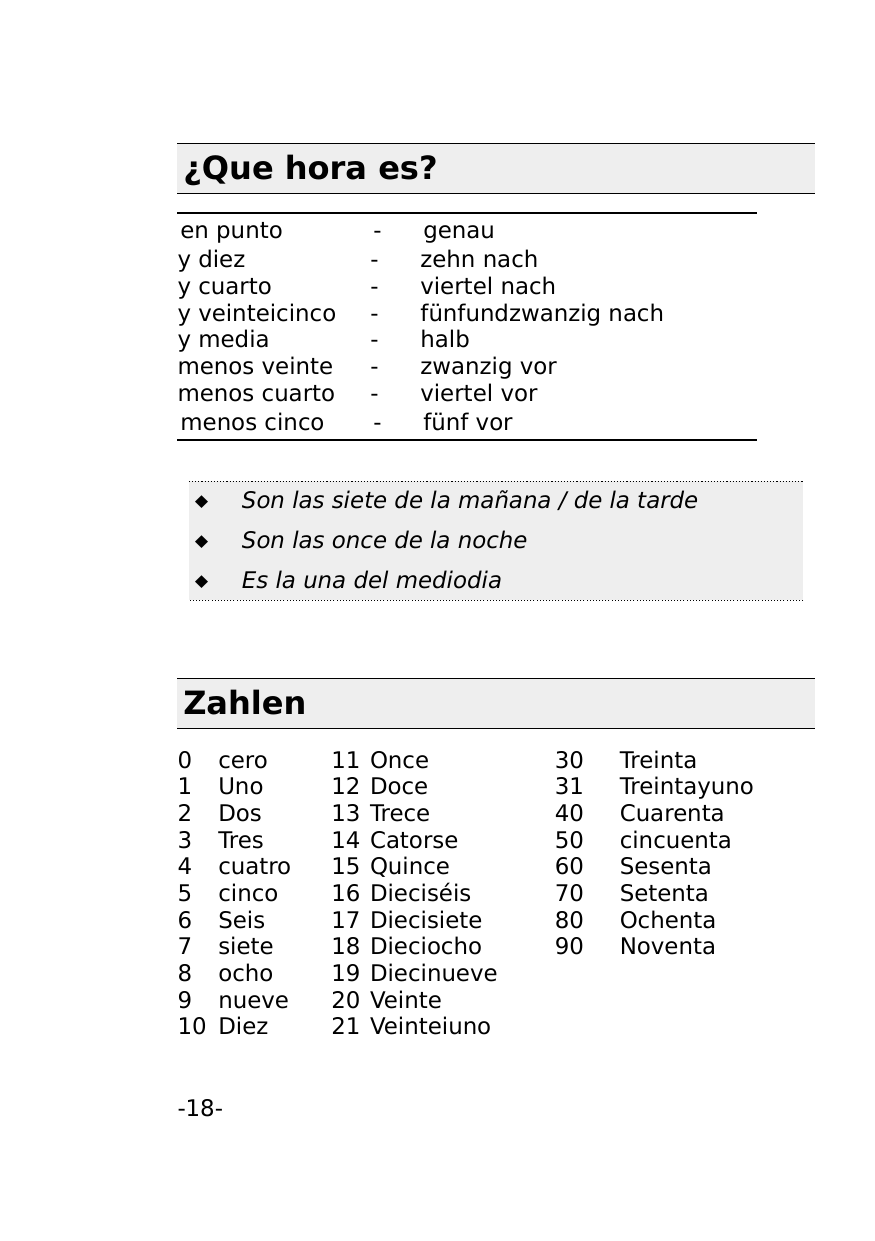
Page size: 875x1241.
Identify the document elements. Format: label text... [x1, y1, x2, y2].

table_header Once [370, 747, 500, 773]
table_cell 20 [331, 987, 370, 1013]
table_cell Quince [370, 854, 500, 880]
table_header 30 [555, 747, 619, 773]
table_cell Dos [218, 800, 302, 827]
table_cell [500, 1014, 554, 1040]
table_header [302, 747, 331, 773]
table_cell [302, 800, 331, 827]
table_cell 6 [177, 907, 218, 933]
list Son las siete de la mañana / de la tarde [189, 481, 803, 514]
table_cell Noventa [620, 934, 756, 960]
table_cell - [370, 406, 420, 439]
table_cell siete [218, 934, 302, 960]
table_cell ocho [218, 960, 302, 987]
subtitle ¿Que hora es? [177, 144, 815, 193]
table_cell [302, 774, 331, 800]
table_cell 21 [331, 1014, 370, 1040]
table_cell viertel vor [420, 380, 757, 406]
table_cell Trece [370, 800, 500, 827]
table_cell 12 [331, 774, 370, 800]
table_cell [555, 1014, 619, 1040]
table_cell [500, 960, 554, 987]
table_cell zwanzig vor [420, 353, 757, 380]
table_cell 15 [331, 854, 370, 880]
table_cell [500, 854, 554, 880]
table_cell Setenta [620, 880, 756, 907]
table_cell Uno [218, 774, 302, 800]
table_cell [620, 1014, 756, 1040]
table_cell menos cinco [177, 406, 370, 439]
table_cell 17 [331, 907, 370, 933]
table_cell Seis [218, 907, 302, 933]
table_cell 70 [555, 880, 619, 907]
table_cell cuatro [218, 854, 302, 880]
table_cell Diecinueve [370, 960, 500, 987]
table_cell fünfundzwanzig nach [420, 300, 757, 326]
table_cell [500, 987, 554, 1013]
table_cell - [370, 353, 420, 380]
table_cell 1 [177, 774, 218, 800]
table_cell cincuenta [620, 827, 756, 853]
table_cell Dieciséis [370, 880, 500, 907]
table_cell 8 [177, 960, 218, 987]
table_cell [500, 800, 554, 827]
table_cell Ochenta [620, 907, 756, 933]
table_header en punto [177, 214, 370, 246]
table_cell Diez [218, 1014, 302, 1040]
table_cell [302, 827, 331, 853]
table_cell Catorse [370, 827, 500, 853]
table_cell [302, 987, 331, 1013]
table_cell [555, 960, 619, 987]
table_cell cinco [218, 880, 302, 907]
table_cell nueve [218, 987, 302, 1013]
table_cell [302, 960, 331, 987]
table_cell Sesenta [620, 854, 756, 880]
table_cell Veinte [370, 987, 500, 1013]
list Es la una del mediodia [189, 561, 803, 600]
table_cell Cuarenta [620, 800, 756, 827]
table_cell halb [420, 326, 757, 353]
table_cell 3 [177, 827, 218, 853]
table_cell Tres [218, 827, 302, 853]
table_cell - [370, 300, 420, 326]
table_cell fünf vor [420, 406, 757, 439]
table_cell 80 [555, 907, 619, 933]
table_cell Diecisiete [370, 907, 500, 933]
table_cell y cuarto [177, 273, 370, 300]
table_cell [620, 987, 756, 1013]
table_cell Dieciocho [370, 934, 500, 960]
table_cell [620, 960, 756, 987]
table_cell [302, 907, 331, 933]
table_cell viertel nach [420, 273, 757, 300]
table_header genau [420, 214, 757, 246]
table_cell 19 [331, 960, 370, 987]
table_cell [302, 854, 331, 880]
table_cell Treintayuno [620, 774, 756, 800]
table_header Treinta [620, 747, 756, 773]
table_cell menos veinte [177, 353, 370, 380]
table_cell 2 [177, 800, 218, 827]
table_cell zehn nach [420, 246, 757, 273]
list Son las once de la noche [189, 521, 803, 554]
table_cell [302, 1014, 331, 1040]
table_cell [555, 987, 619, 1013]
table_cell 40 [555, 800, 619, 827]
table_cell 5 [177, 880, 218, 907]
table_cell y veinteicinco [177, 300, 370, 326]
table_cell - [370, 326, 420, 353]
table_header 11 [331, 747, 370, 773]
table_cell Doce [370, 774, 500, 800]
table_cell - [370, 380, 420, 406]
subtitle Zahlen [177, 679, 815, 728]
table_cell [500, 907, 554, 933]
table_cell [302, 934, 331, 960]
table_cell 60 [555, 854, 619, 880]
table_header 0 [177, 747, 218, 773]
table_cell 50 [555, 827, 619, 853]
table_cell [500, 934, 554, 960]
table_cell 16 [331, 880, 370, 907]
table_cell 18 [331, 934, 370, 960]
table_cell y diez [177, 246, 370, 273]
table_header cero [218, 747, 302, 773]
table_cell 14 [331, 827, 370, 853]
table_cell Veinteiuno [370, 1014, 500, 1040]
table_cell 10 [177, 1014, 218, 1040]
table_cell 13 [331, 800, 370, 827]
table_cell [500, 774, 554, 800]
table_cell menos cuarto [177, 380, 370, 406]
table_cell 9 [177, 987, 218, 1013]
table_cell 4 [177, 854, 218, 880]
table_cell [500, 880, 554, 907]
table_cell - [370, 246, 420, 273]
table_cell 31 [555, 774, 619, 800]
table_cell - [370, 273, 420, 300]
table_cell [302, 880, 331, 907]
table_cell 90 [555, 934, 619, 960]
table_cell 7 [177, 934, 218, 960]
table_cell y media [177, 326, 370, 353]
table_header - [370, 214, 420, 246]
table_cell [500, 827, 554, 853]
table_header [500, 747, 554, 773]
